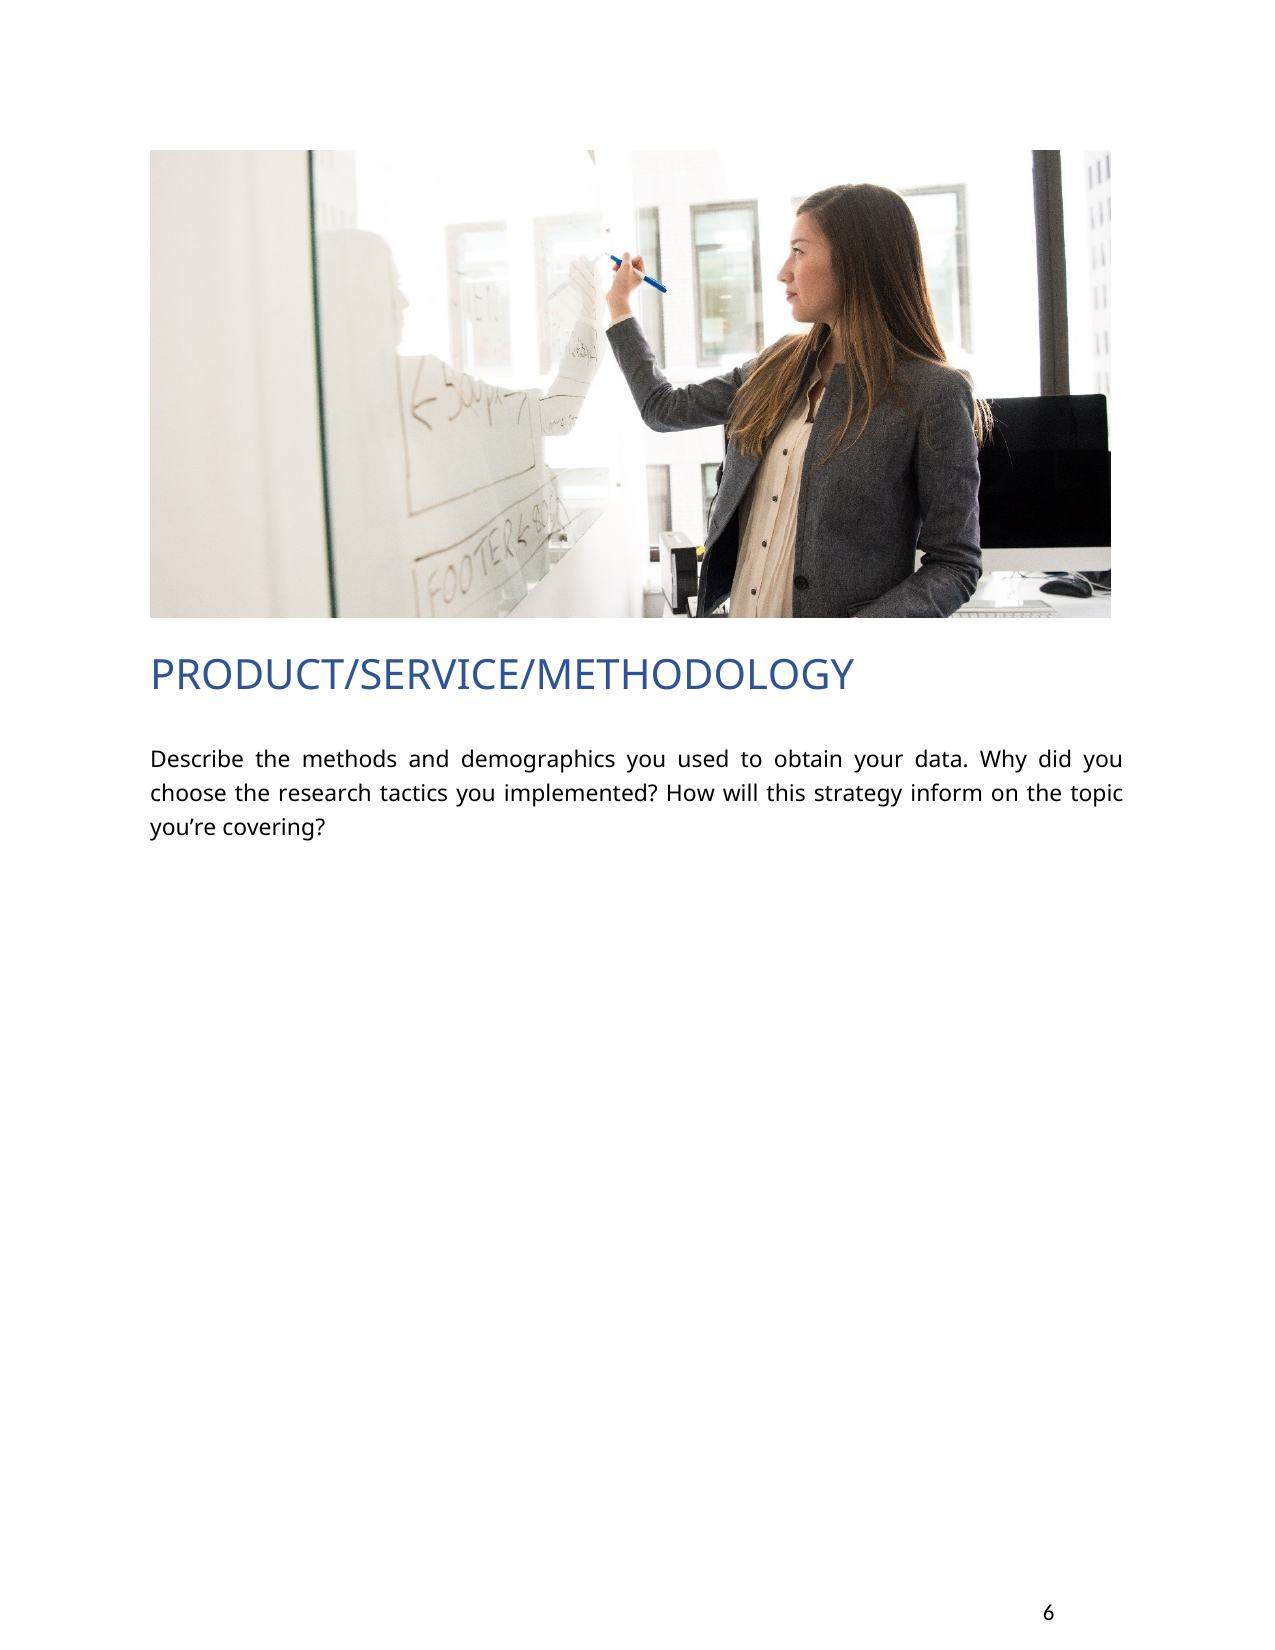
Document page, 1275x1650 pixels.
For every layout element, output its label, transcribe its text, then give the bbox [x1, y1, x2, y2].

picture [150, 150, 1111, 618]
subtitle Product/Service/Methodology [150, 645, 1125, 701]
text Describe the methods and demographics you used to obtain your data. Why did you choose the research tactics you implemented? How will this strategy inform on the topic you’re covering? [150, 743, 1125, 842]
